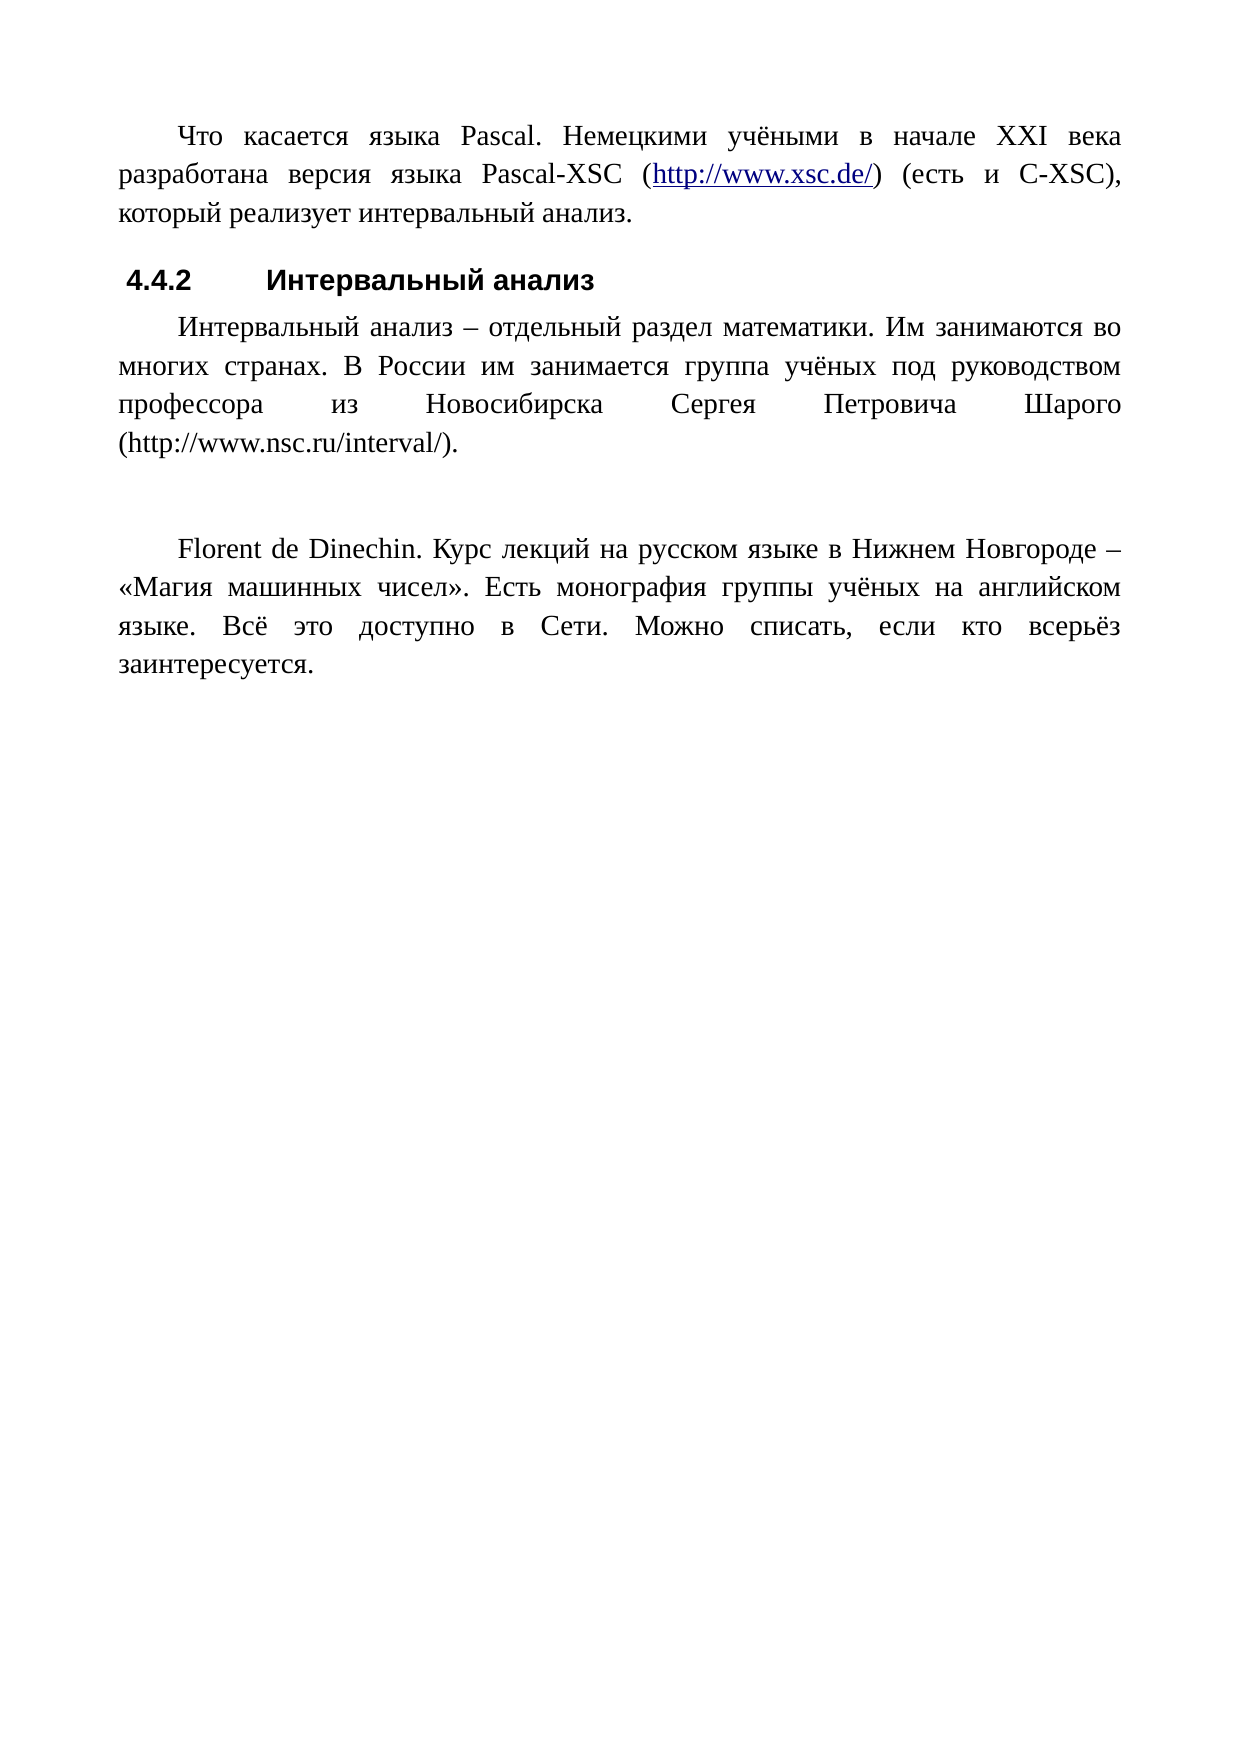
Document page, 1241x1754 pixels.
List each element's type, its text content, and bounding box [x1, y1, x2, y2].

text Florent de Dinechin. Курс лекций на русском языке в Нижнем Новгороде – «Магия машинных чисел». Есть монография группы учёных на английском языке. Всё это доступно в Сети. Можно списать, если кто всерьёз заинтересуется. [118, 531, 1122, 680]
subtitle Интервальный анализ [118, 263, 1122, 297]
text Интервальный анализ – отдельный раздел математики. Им занимаются во многих странах. В России им занимается группа учёных под руководством профессора из Новосибирска Сергея Петровича Шарого (http://www.nsc.ru/interval/). [118, 309, 1122, 458]
text Что касается языка Pascal. Немецкими учёными в начале XXI века разработана версия языка Pascal-XSC (http://www.xsc.de/) (есть и C-XSC), который реализует интервальный анализ. [118, 118, 1122, 229]
